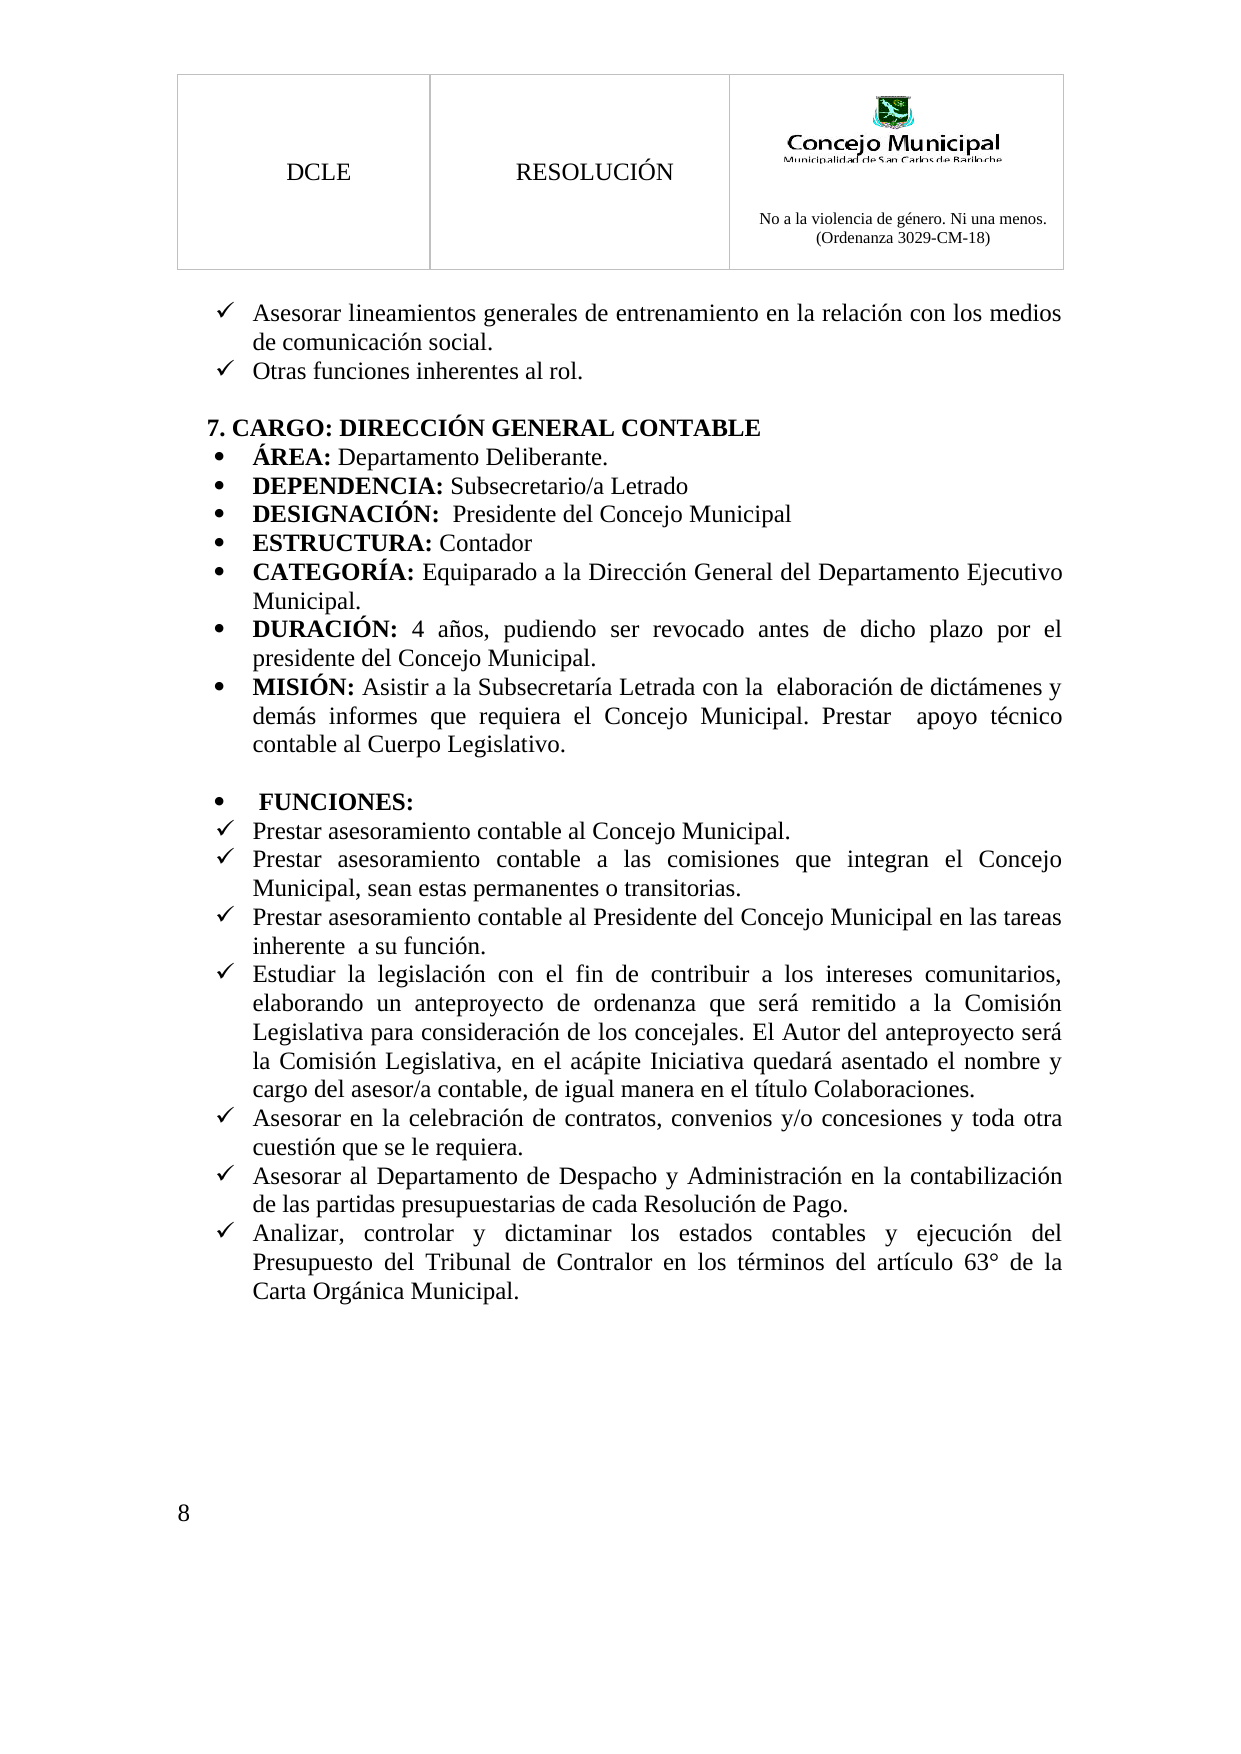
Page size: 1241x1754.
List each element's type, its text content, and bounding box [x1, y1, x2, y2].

list MISIÓN: Asistir a la Subsecretaría Letrada con la elaboración de dictámenes y demás informes que requiera el Concejo Municipal. Prestar apoyo técnico contable al Cuerpo Legislativo. [215, 672, 1063, 758]
list Otras funciones inherentes al rol. [215, 356, 1063, 384]
list Prestar asesoramiento contable al Presidente del Concejo Municipal en las tareas inherente a su función. [215, 902, 1063, 959]
list Asesorar lineamientos generales de entrenamiento en la relación con los medios de comunicación social. [215, 298, 1063, 356]
list ESTRUCTURA: Contador [215, 528, 1063, 557]
list Prestar asesoramiento contable al Concejo Municipal. [215, 816, 1063, 844]
list Asesorar en la celebración de contratos, convenios y/o concesiones y toda otra cuestión que se le requiera. [215, 1103, 1063, 1161]
list DESIGNACIÓN: Presidente del Concejo Municipal [215, 499, 1063, 528]
text 7. CARGO: DIRECCIÓN GENERAL CONTABLE [177, 413, 1063, 442]
list CATEGORÍA: Equiparado a la Dirección General del Departamento Ejecutivo Municipal. [215, 557, 1063, 614]
list FUNCIONES: [215, 787, 1063, 816]
list Prestar asesoramiento contable a las comisiones que integran el Concejo Municipal, sean estas permanentes o transitorias. [215, 844, 1063, 902]
list DEPENDENCIA: Subsecretario/a Letrado [215, 471, 1063, 499]
list Analizar, controlar y dictaminar los estados contables y ejecución del Presupuesto del Tribunal de Contralor en los términos del artículo 63° de la Carta Orgánica Municipal. [215, 1218, 1063, 1304]
list DURACIÓN: 4 años, pudiendo ser revocado antes de dicho plazo por el presidente del Concejo Municipal. [215, 614, 1063, 672]
list Estudiar la legislación con el fin de contribuir a los intereses comunitarios, elaborando un anteproyecto de ordenanza que será remitido a la Comisión Legislativa para consideración de los concejales. El Autor del anteproyecto será la Comisión Legislativa, en el acápite Iniciativa quedará asentado el nombre y cargo del asesor/a contable, de igual manera en el título Colaboraciones. [215, 959, 1063, 1103]
list Asesorar al Departamento de Despacho y Administración en la contabilización de las partidas presupuestarias de cada Resolución de Pago. [215, 1161, 1063, 1218]
list ÁREA: Departamento Deliberante. [215, 442, 1063, 471]
